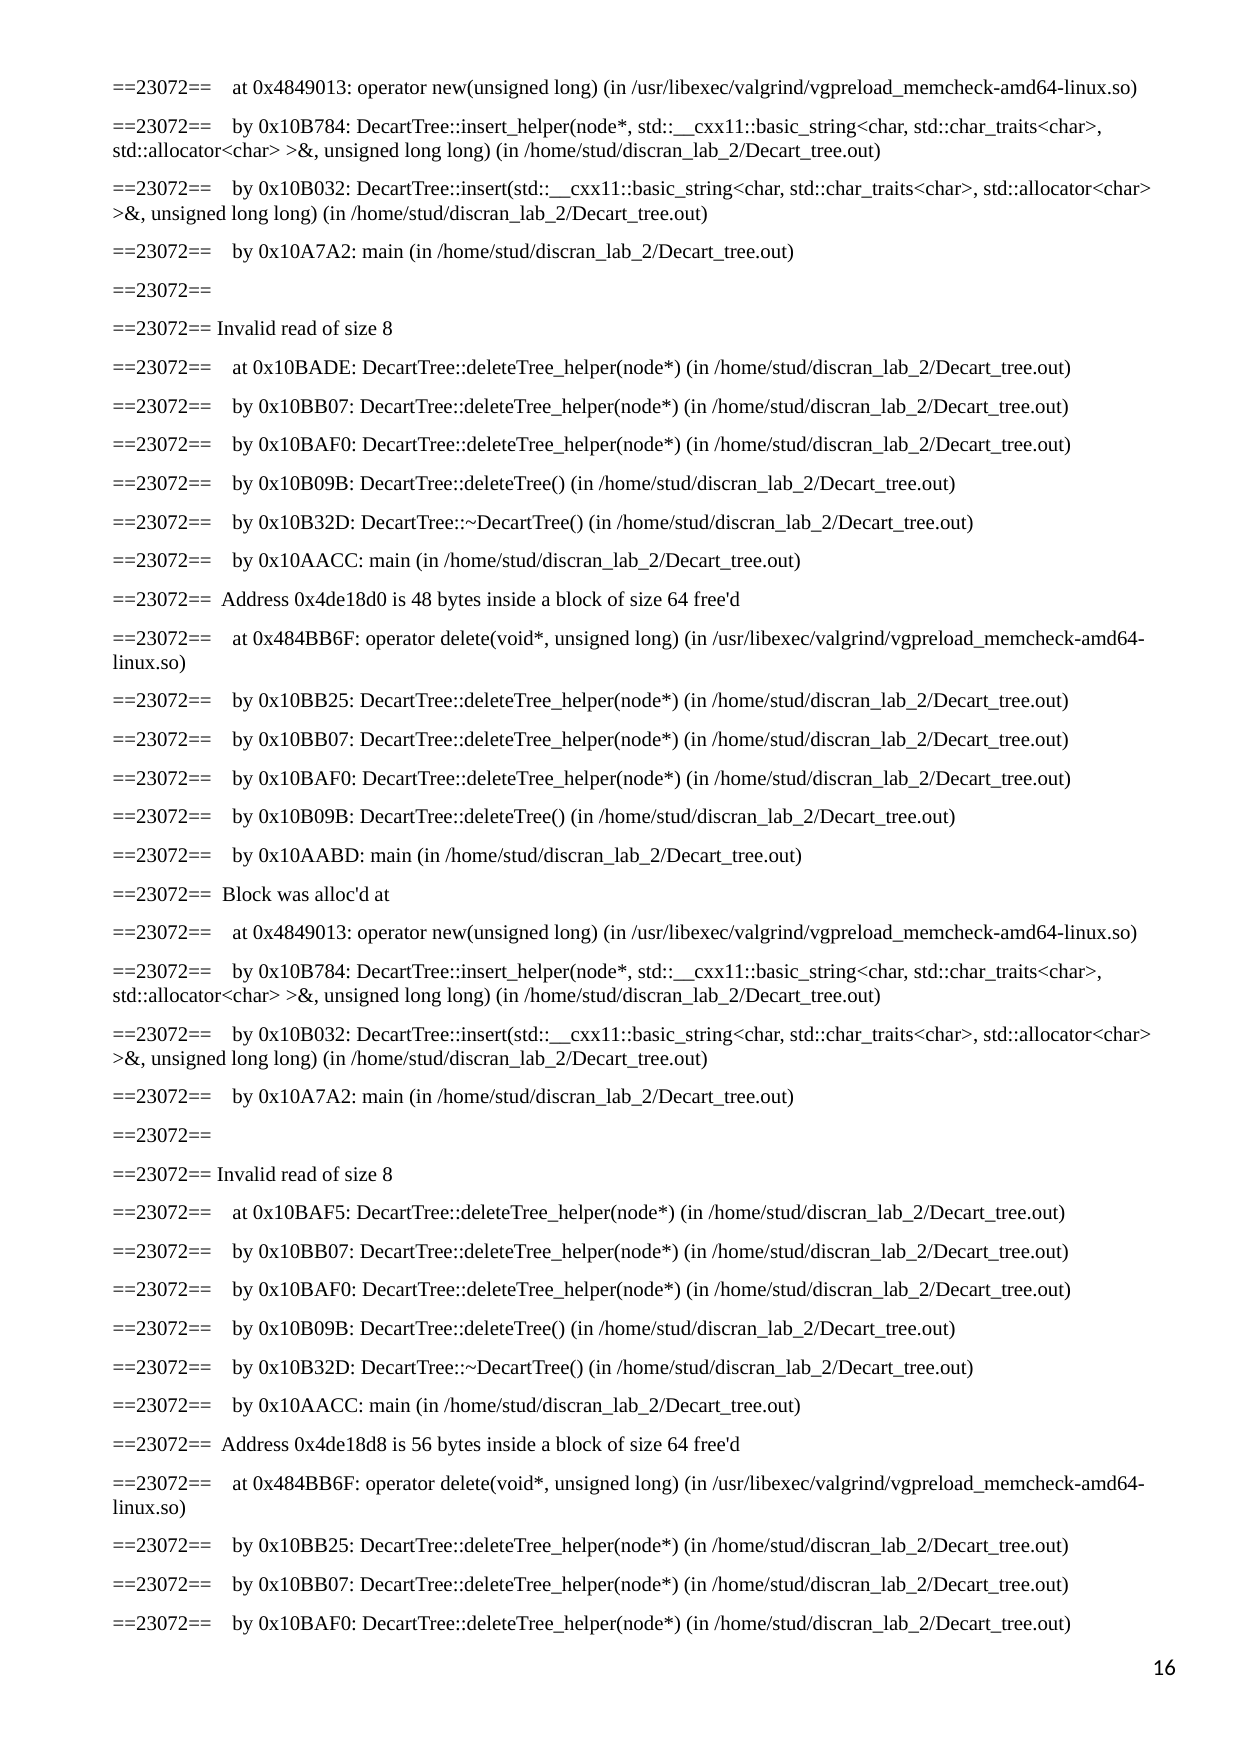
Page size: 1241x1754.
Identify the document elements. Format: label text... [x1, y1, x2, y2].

text ==23072== by 0x10BB25: DecartTree::deleteTree_helper(node*) (in /home/stud/discran_lab_2/Decart_tree.out) [112, 688, 1176, 712]
text ==23072== [112, 278, 1176, 302]
text ==23072== at 0x10BADE: DecartTree::deleteTree_helper(node*) (in /home/stud/discran_lab_2/Decart_tree.out) [112, 355, 1176, 379]
text ==23072== Invalid read of size 8 [112, 1161, 1176, 1186]
text ==23072== by 0x10BAF0: DecartTree::deleteTree_helper(node*) (in /home/stud/discran_lab_2/Decart_tree.out) [112, 1611, 1176, 1635]
text ==23072== [112, 1123, 1176, 1147]
text ==23072== by 0x10B32D: DecartTree::~DecartTree() (in /home/stud/discran_lab_2/Decart_tree.out) [112, 509, 1176, 534]
text ==23072== by 0x10AACC: main (in /home/stud/discran_lab_2/Decart_tree.out) [112, 1393, 1176, 1417]
text ==23072== Address 0x4de18d8 is 56 bytes inside a block of size 64 free'd [112, 1432, 1176, 1456]
text ==23072== by 0x10B784: DecartTree::insert_helper(node*, std::__cxx11::basic_string<char, std::char_traits<char>, std::allocator<char> >&, unsigned long long) (in /home/stud/discran_lab_2/Decart_tree.out) [112, 114, 1176, 162]
text ==23072== Block was alloc'd at [112, 881, 1176, 906]
text ==23072== by 0x10BB07: DecartTree::deleteTree_helper(node*) (in /home/stud/discran_lab_2/Decart_tree.out) [112, 727, 1176, 751]
text ==23072== at 0x484BB6F: operator delete(void*, unsigned long) (in /usr/libexec/valgrind/vgpreload_memcheck-amd64-linux.so) [112, 626, 1176, 674]
text ==23072== by 0x10B09B: DecartTree::deleteTree() (in /home/stud/discran_lab_2/Decart_tree.out) [112, 471, 1176, 495]
text ==23072== at 0x484BB6F: operator delete(void*, unsigned long) (in /usr/libexec/valgrind/vgpreload_memcheck-amd64-linux.so) [112, 1471, 1176, 1519]
text ==23072== by 0x10BB07: DecartTree::deleteTree_helper(node*) (in /home/stud/discran_lab_2/Decart_tree.out) [112, 1572, 1176, 1596]
text ==23072== by 0x10AABD: main (in /home/stud/discran_lab_2/Decart_tree.out) [112, 843, 1176, 867]
text ==23072== at 0x10BAF5: DecartTree::deleteTree_helper(node*) (in /home/stud/discran_lab_2/Decart_tree.out) [112, 1200, 1176, 1224]
text ==23072== by 0x10B032: DecartTree::insert(std::__cxx11::basic_string<char, std::char_traits<char>, std::allocator<char> >&, unsigned long long) (in /home/stud/discran_lab_2/Decart_tree.out) [112, 1021, 1176, 1069]
text ==23072== by 0x10BB07: DecartTree::deleteTree_helper(node*) (in /home/stud/discran_lab_2/Decart_tree.out) [112, 1239, 1176, 1263]
text ==23072== by 0x10BAF0: DecartTree::deleteTree_helper(node*) (in /home/stud/discran_lab_2/Decart_tree.out) [112, 432, 1176, 456]
text ==23072== Address 0x4de18d0 is 48 bytes inside a block of size 64 free'd [112, 587, 1176, 611]
text ==23072== by 0x10BB07: DecartTree::deleteTree_helper(node*) (in /home/stud/discran_lab_2/Decart_tree.out) [112, 394, 1176, 418]
text ==23072== by 0x10B784: DecartTree::insert_helper(node*, std::__cxx11::basic_string<char, std::char_traits<char>, std::allocator<char> >&, unsigned long long) (in /home/stud/discran_lab_2/Decart_tree.out) [112, 959, 1176, 1007]
text ==23072== by 0x10BB25: DecartTree::deleteTree_helper(node*) (in /home/stud/discran_lab_2/Decart_tree.out) [112, 1533, 1176, 1557]
text ==23072== by 0x10B032: DecartTree::insert(std::__cxx11::basic_string<char, std::char_traits<char>, std::allocator<char> >&, unsigned long long) (in /home/stud/discran_lab_2/Decart_tree.out) [112, 176, 1176, 224]
text ==23072== by 0x10BAF0: DecartTree::deleteTree_helper(node*) (in /home/stud/discran_lab_2/Decart_tree.out) [112, 766, 1176, 789]
text ==23072== by 0x10A7A2: main (in /home/stud/discran_lab_2/Decart_tree.out) [112, 1084, 1176, 1108]
text ==23072== by 0x10B09B: DecartTree::deleteTree() (in /home/stud/discran_lab_2/Decart_tree.out) [112, 1316, 1176, 1340]
text ==23072== by 0x10BAF0: DecartTree::deleteTree_helper(node*) (in /home/stud/discran_lab_2/Decart_tree.out) [112, 1277, 1176, 1301]
text ==23072== by 0x10A7A2: main (in /home/stud/discran_lab_2/Decart_tree.out) [112, 239, 1176, 263]
text ==23072== at 0x4849013: operator new(unsigned long) (in /usr/libexec/valgrind/vgpreload_memcheck-amd64-linux.so) [112, 920, 1176, 944]
text ==23072== by 0x10B32D: DecartTree::~DecartTree() (in /home/stud/discran_lab_2/Decart_tree.out) [112, 1355, 1176, 1379]
text ==23072== by 0x10B09B: DecartTree::deleteTree() (in /home/stud/discran_lab_2/Decart_tree.out) [112, 804, 1176, 828]
text ==23072== Invalid read of size 8 [112, 316, 1176, 340]
text ==23072== at 0x4849013: operator new(unsigned long) (in /usr/libexec/valgrind/vgpreload_memcheck-amd64-linux.so) [112, 75, 1176, 99]
text ==23072== by 0x10AACC: main (in /home/stud/discran_lab_2/Decart_tree.out) [112, 548, 1176, 572]
